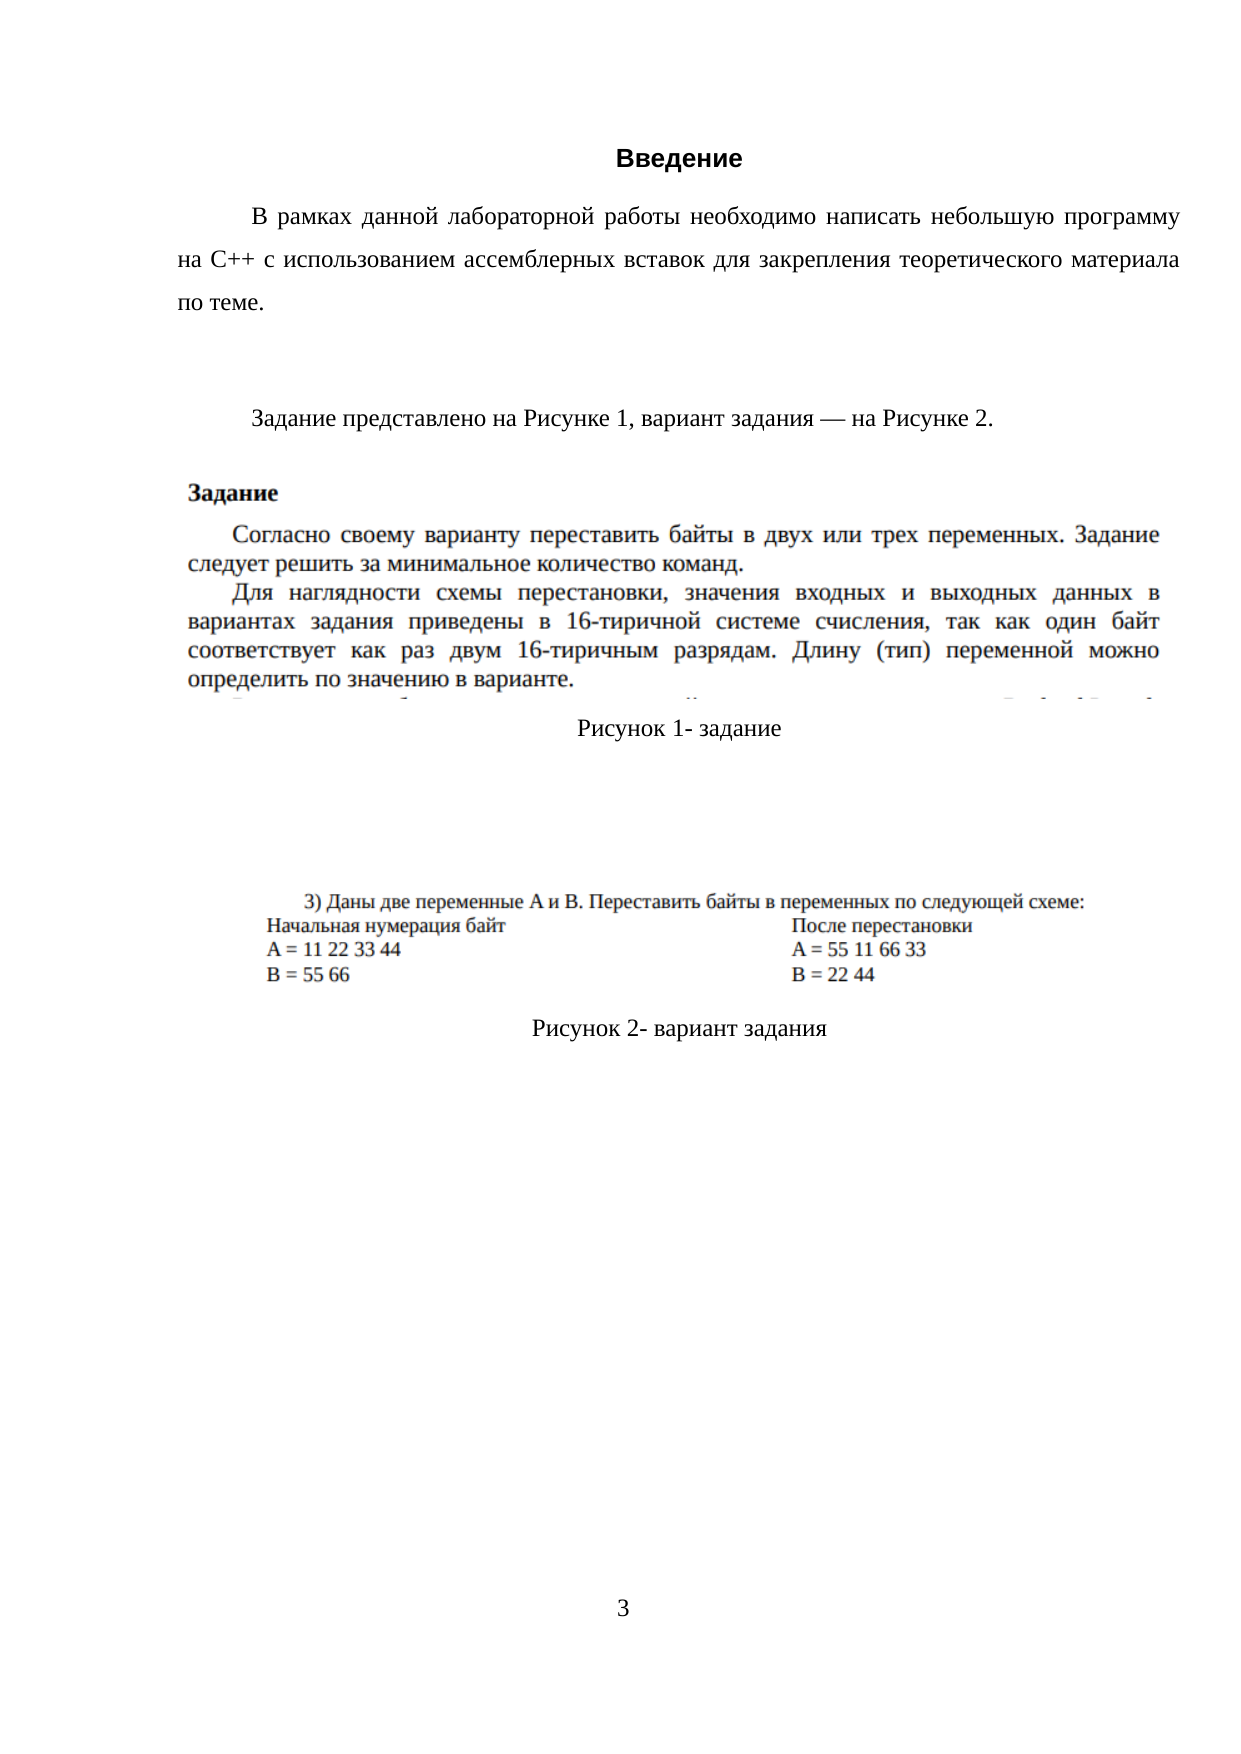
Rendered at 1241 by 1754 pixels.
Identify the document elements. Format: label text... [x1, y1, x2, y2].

text Задание представлено на Рисунке 1, вариант задания — на Рисунке 2. [177, 403, 1181, 431]
text Рисунок 1- задание [177, 699, 1181, 742]
picture [177, 472, 1182, 699]
subtitle Введение [177, 143, 1181, 173]
text В рамках данной лабораторной работы необходимо написать небольшую программу на С++ с использованием ассемблерных вставок для закрепления теоретического материала по теме. [177, 201, 1181, 316]
picture [252, 883, 1106, 999]
text Рисунок 2- вариант задания [253, 999, 1105, 1042]
